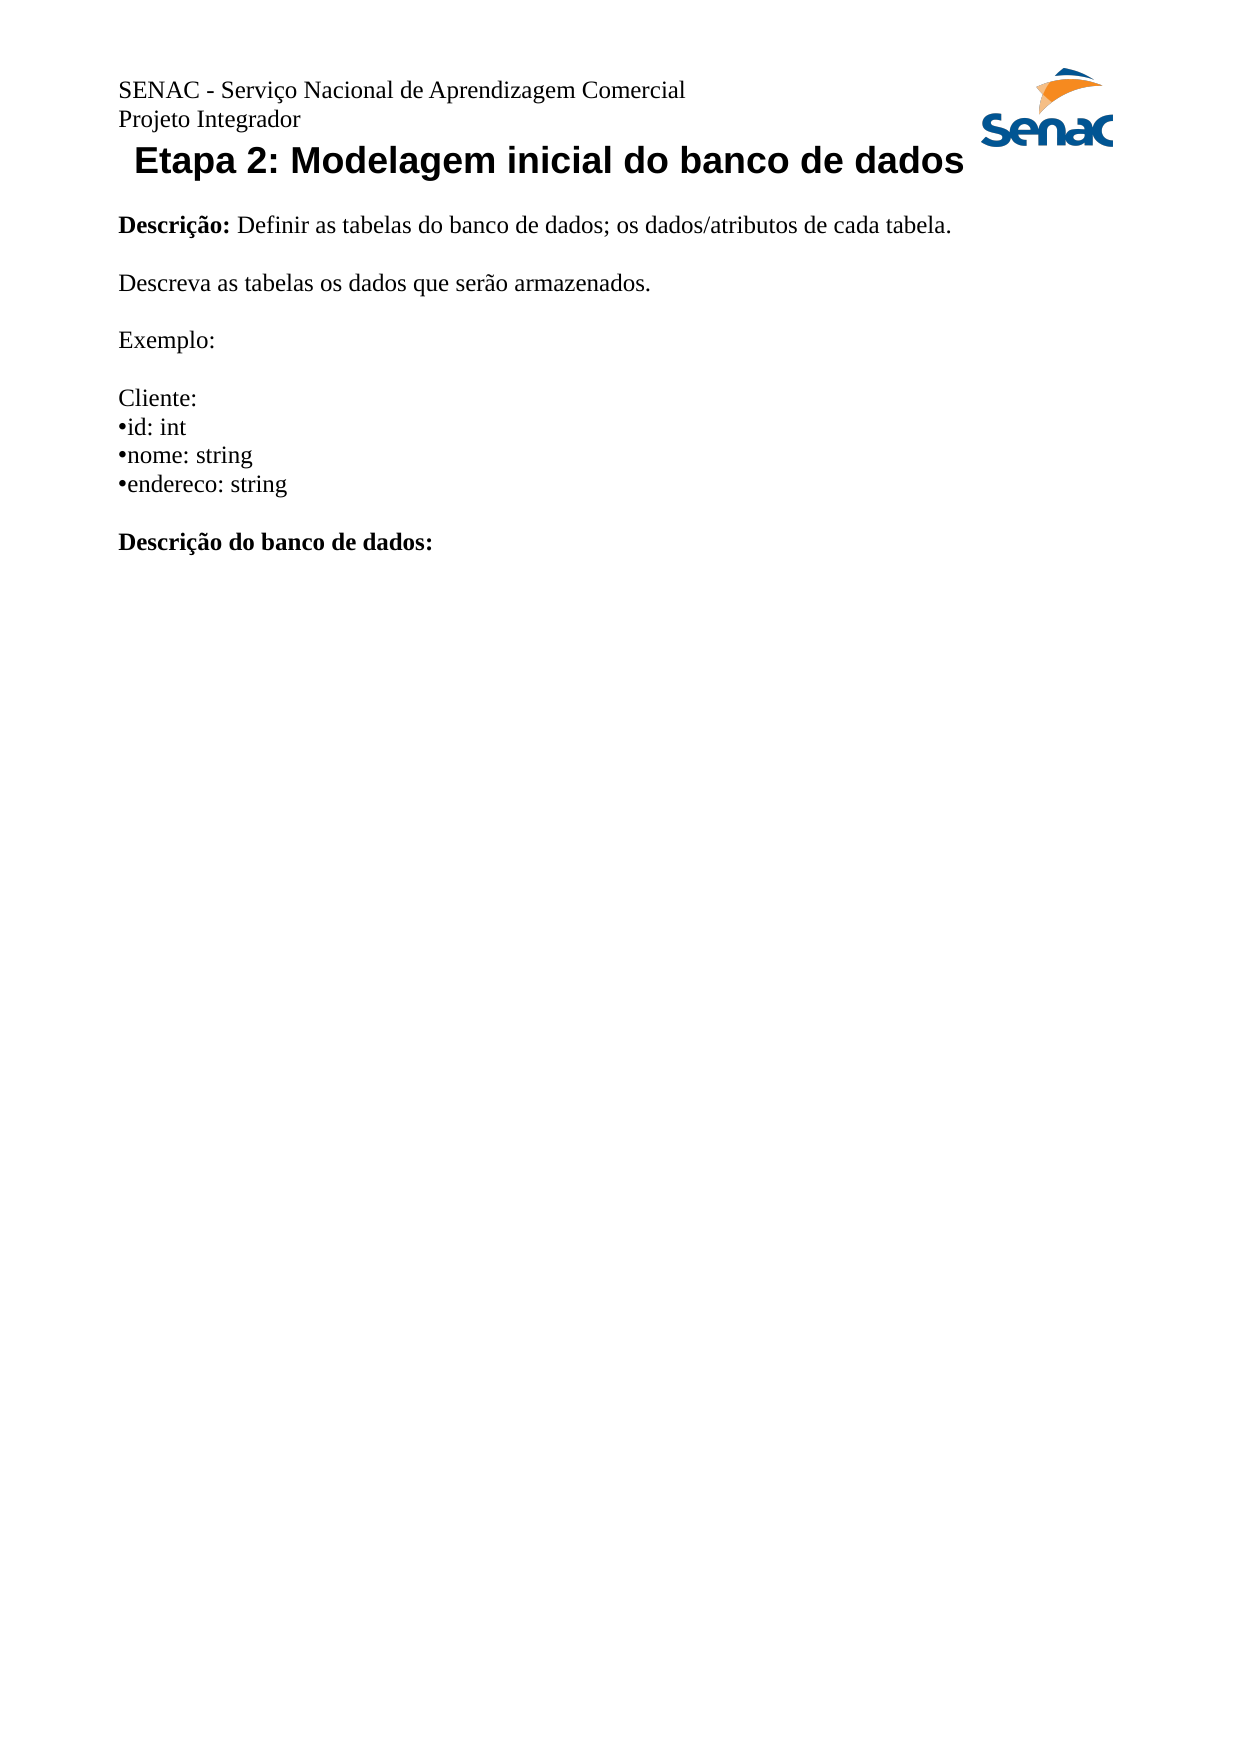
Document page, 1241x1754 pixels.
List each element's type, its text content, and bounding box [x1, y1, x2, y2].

list id: int [118, 412, 1122, 441]
list nome: string [118, 441, 1122, 469]
text Etapa 2: Modelagem inicial do banco de dados [118, 139, 1122, 182]
list endereco: string [118, 469, 1122, 498]
text Descrição do banco de dados: [118, 527, 1122, 556]
text Descrição: Definir as tabelas do banco de dados; os dados/atributos de cada tabela. [118, 211, 1122, 239]
text Exemplo: [118, 326, 1122, 354]
text Cliente: [118, 383, 1122, 412]
text Descreva as tabelas os dados que serão armazenados. [118, 268, 1122, 297]
